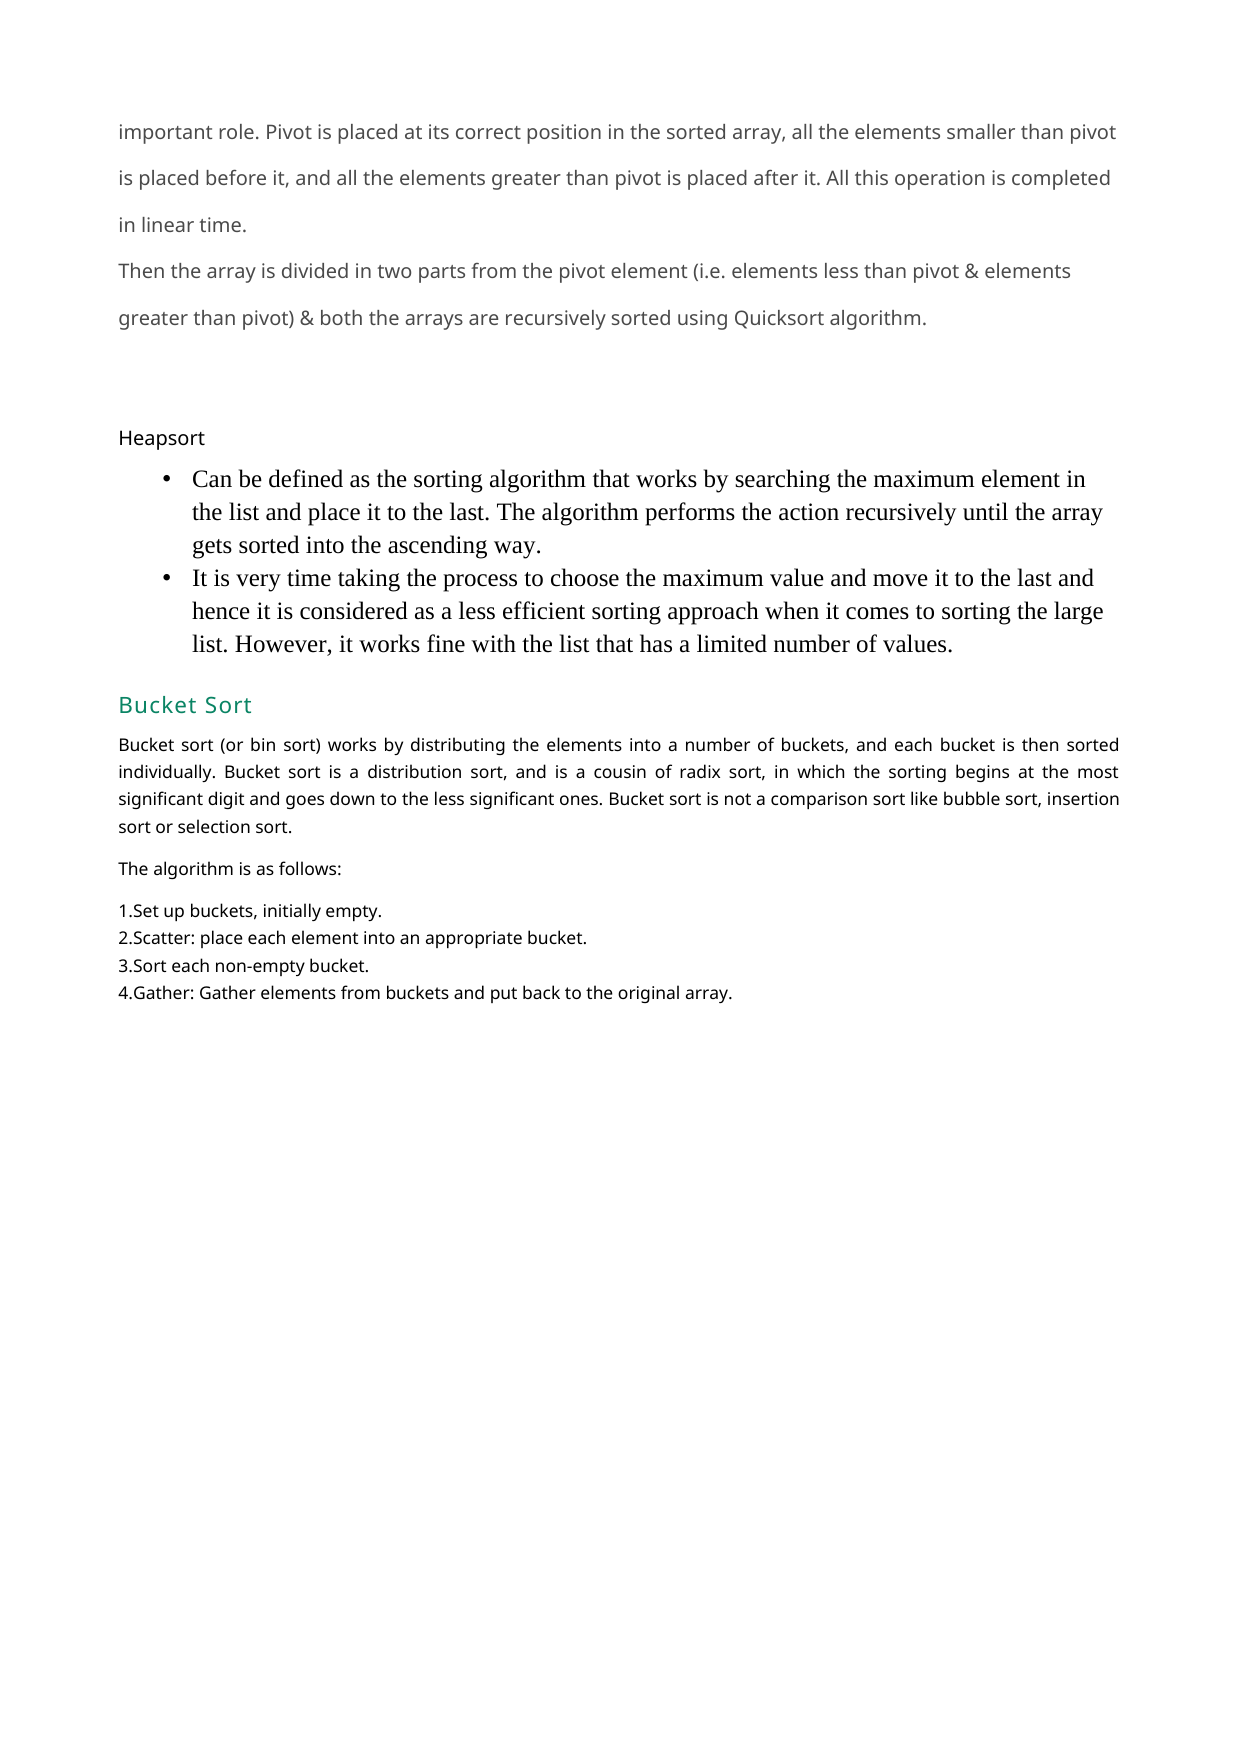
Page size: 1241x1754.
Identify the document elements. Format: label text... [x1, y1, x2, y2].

subtitle Bucket Sort [118, 689, 1122, 720]
subtitle Heapsort [118, 424, 1122, 451]
text The algorithm is as follows: [118, 856, 1122, 880]
list Set up buckets, initially empty. [118, 898, 1122, 922]
list Sort each non-empty bucket. [118, 953, 1122, 977]
list Gather: Gather elements from buckets and put back to the original array. [118, 981, 1122, 1004]
list Scatter: place each element into an appropriate bucket. [118, 926, 1122, 950]
list It is very time taking the process to choose the maximum value and move it to the last and hence it is considered as a less efficient sorting approach when it comes to sorting the large list. However, it works fine with the list that has a limited number of values. [162, 563, 1122, 658]
list Can be defined as the sorting algorithm that works by searching the maximum element in the list and place it to the last. The algorithm performs the action recursively until the array gets sorted into the ascending way. [162, 464, 1122, 559]
text important role. Pivot is placed at its correct position in the sorted array, all the elements smaller than pivot is placed before it, and all the elements greater than pivot is placed after it. All this operation is completed in linear time. Then the array is divided in two parts from the pivot element (i.e. elements less than pivot & elements greater than pivot) & both the arrays are recursively sorted using Quicksort algorithm. [118, 118, 1122, 331]
text Bucket sort (or bin sort) works by distributing the elements into a number of buckets, and each bucket is then sorted individually. Bucket sort is a distribution sort, and is a cousin of radix sort, in which the sorting begins at the most significant digit and goes down to the less significant ones. Bucket sort is not a comparison sort like bubble sort, insertion sort or selection sort. [118, 732, 1122, 838]
